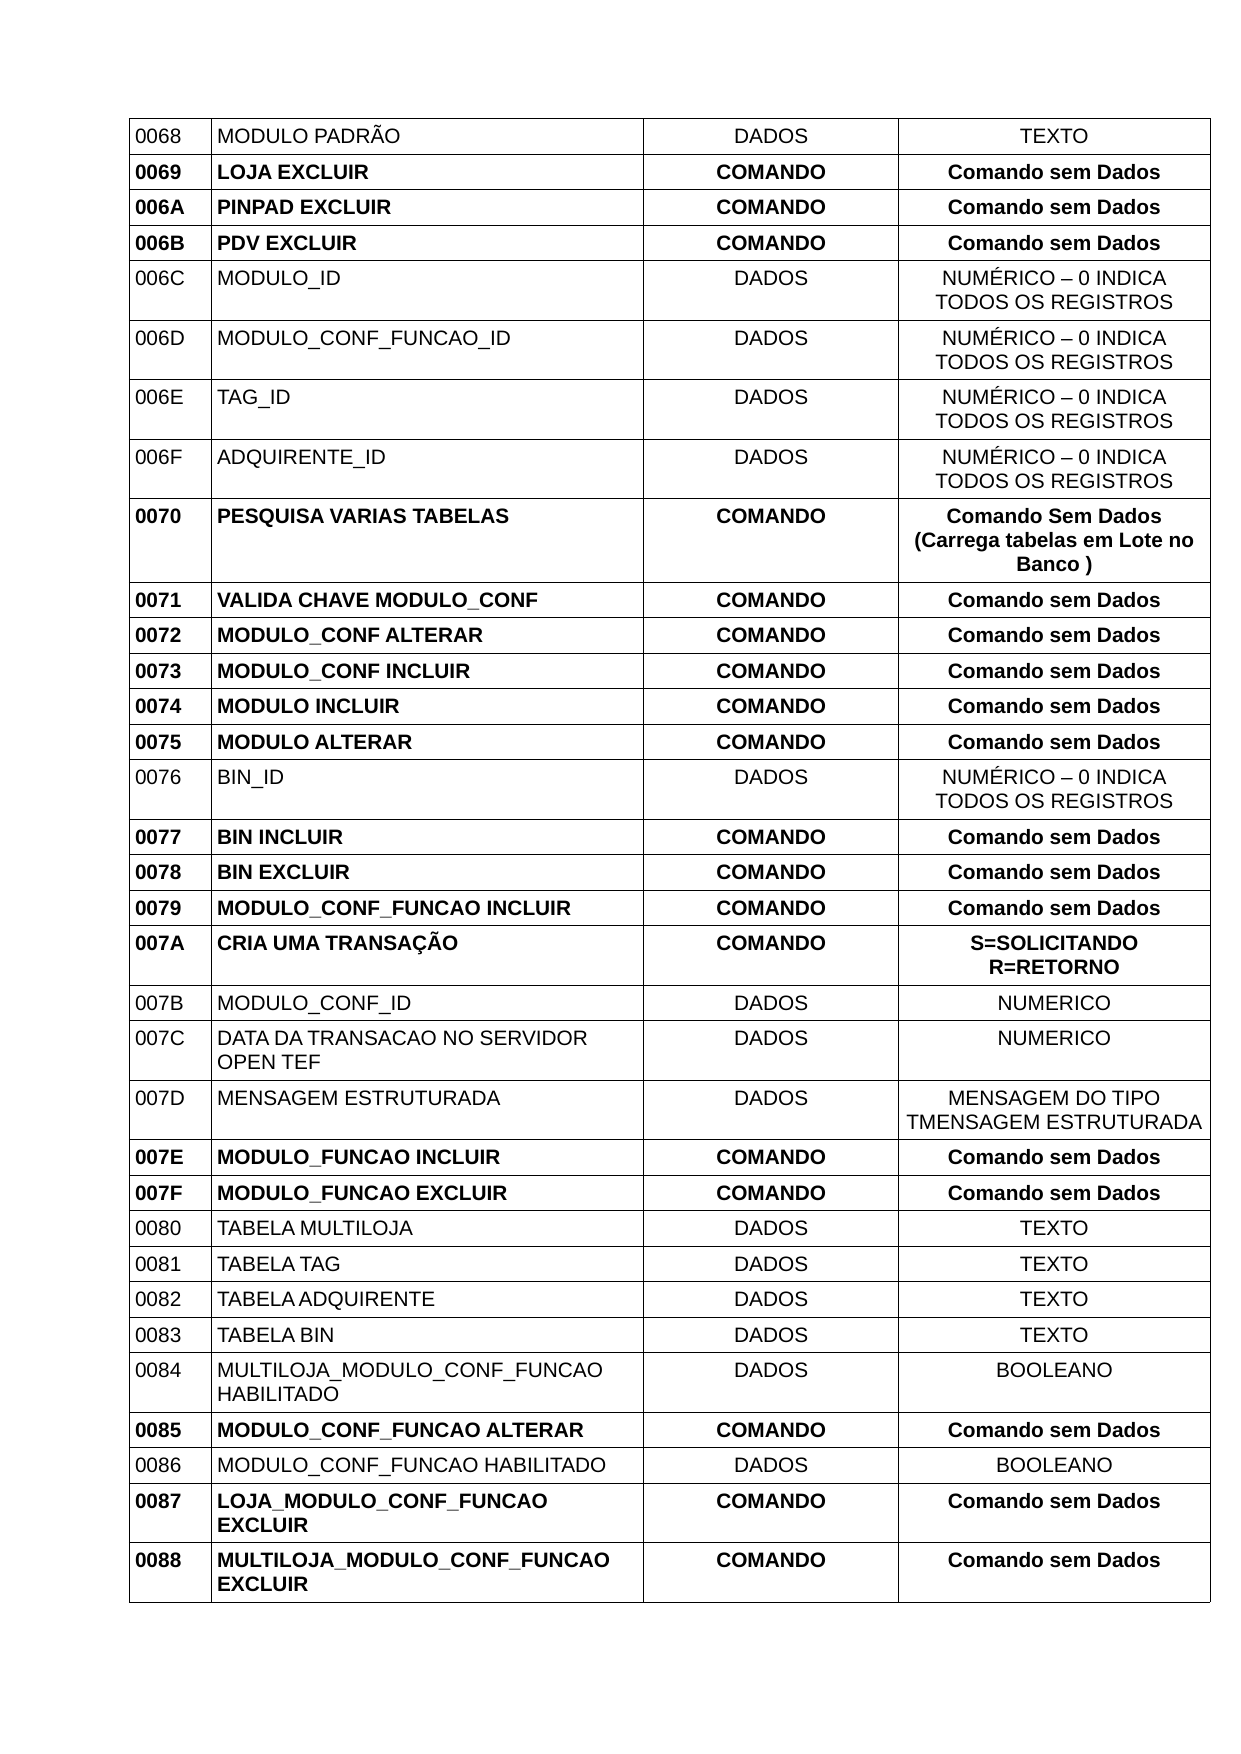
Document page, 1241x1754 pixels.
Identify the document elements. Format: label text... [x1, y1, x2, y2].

table_cell TABELA ADQUIRENTE [212, 1282, 643, 1317]
table_cell 0082 [130, 1282, 211, 1317]
table_cell MODULO_CONF_FUNCAO INCLUIR [212, 891, 643, 925]
table_cell 007F [130, 1176, 211, 1210]
table_cell 0077 [130, 820, 211, 854]
table_cell 007E [130, 1140, 211, 1175]
table_cell Comando sem Dados [899, 1176, 1210, 1210]
table_cell Comando sem Dados [899, 1484, 1210, 1542]
table_cell 007D [130, 1081, 211, 1139]
table_cell DADOS [644, 321, 898, 379]
table_cell Comando sem Dados [899, 1140, 1210, 1175]
table_cell MODULO_ID [212, 261, 643, 320]
table_cell COMANDO [644, 1484, 898, 1542]
table_cell TABELA MULTILOJA [212, 1211, 643, 1246]
table_cell Comando sem Dados [899, 190, 1210, 225]
table_cell DADOS [644, 440, 898, 498]
table_cell COMANDO [644, 1543, 898, 1602]
table_cell 006C [130, 261, 211, 320]
table_cell 0088 [130, 1543, 211, 1602]
table_cell 0075 [130, 725, 211, 759]
table_cell 007B [130, 986, 211, 1020]
table_cell LOJA_MODULO_CONF_FUNCAO EXCLUIR [212, 1484, 643, 1542]
table_cell NUMÉRICO – 0 INDICA TODOS OS REGISTROS [899, 380, 1210, 439]
table_cell COMANDO [644, 1140, 898, 1175]
table_cell 006A [130, 190, 211, 225]
table_cell Comando sem Dados [899, 689, 1210, 724]
table_cell PESQUISA VARIAS TABELAS [212, 499, 643, 582]
table_cell 0084 [130, 1353, 211, 1412]
table_cell COMANDO [644, 689, 898, 724]
table_cell 0083 [130, 1318, 211, 1352]
table_cell 0072 [130, 618, 211, 653]
table_cell Comando sem Dados [899, 155, 1210, 189]
table_cell TAG_ID [212, 380, 643, 439]
table_cell DADOS [644, 1448, 898, 1483]
table_cell 007A [130, 926, 211, 985]
table_cell 0087 [130, 1484, 211, 1542]
table_cell Comando sem Dados [899, 618, 1210, 653]
table_cell COMANDO [644, 891, 898, 925]
table_cell COMANDO [644, 1413, 898, 1447]
table_cell BIN_ID [212, 760, 643, 819]
table_cell MODULO_FUNCAO EXCLUIR [212, 1176, 643, 1210]
table_cell Comando sem Dados [899, 891, 1210, 925]
table_cell MULTILOJA_MODULO_CONF_FUNCAO EXCLUIR [212, 1543, 643, 1602]
table_cell Comando sem Dados [899, 820, 1210, 854]
table_cell COMANDO [644, 499, 898, 582]
table_cell 0071 [130, 583, 211, 617]
table_cell DADOS [644, 1318, 898, 1352]
table_cell DADOS [644, 380, 898, 439]
table_cell NUMÉRICO – 0 INDICA TODOS OS REGISTROS [899, 261, 1210, 320]
table_cell DADOS [644, 1282, 898, 1317]
table_cell 0068 [130, 119, 211, 154]
table_cell Comando sem Dados [899, 583, 1210, 617]
table_cell ADQUIRENTE_ID [212, 440, 643, 498]
table_cell DADOS [644, 1081, 898, 1139]
table_cell TEXTO [899, 1282, 1210, 1317]
table_cell Comando sem Dados [899, 226, 1210, 260]
table_cell 006D [130, 321, 211, 379]
table_cell BOOLEANO [899, 1353, 1210, 1412]
table_cell PDV EXCLUIR [212, 226, 643, 260]
table_cell 0080 [130, 1211, 211, 1246]
table_cell 0069 [130, 155, 211, 189]
table_cell COMANDO [644, 855, 898, 890]
table_cell COMANDO [644, 926, 898, 985]
table_cell Comando Sem Dados (Carrega tabelas em Lote no Banco ) [899, 499, 1210, 582]
table_cell COMANDO [644, 618, 898, 653]
table_cell MODULO_CONF_FUNCAO_ID [212, 321, 643, 379]
table_cell DADOS [644, 261, 898, 320]
table_cell TEXTO [899, 1318, 1210, 1352]
table_cell DADOS [644, 1211, 898, 1246]
table_cell MODULO PADRÃO [212, 119, 643, 154]
table_cell PINPAD EXCLUIR [212, 190, 643, 225]
table_cell 0074 [130, 689, 211, 724]
table_cell DADOS [644, 1247, 898, 1281]
table_cell 0081 [130, 1247, 211, 1281]
table_cell MULTILOJA_MODULO_CONF_FUNCAO HABILITADO [212, 1353, 643, 1412]
table_cell BOOLEANO [899, 1448, 1210, 1483]
table_cell Comando sem Dados [899, 855, 1210, 890]
table_cell BIN EXCLUIR [212, 855, 643, 890]
table_cell 0078 [130, 855, 211, 890]
table_cell S=SOLICITANDO R=RETORNO [899, 926, 1210, 985]
table_cell COMANDO [644, 190, 898, 225]
table_cell TABELA BIN [212, 1318, 643, 1352]
table_cell MODULO_CONF_FUNCAO HABILITADO [212, 1448, 643, 1483]
table_cell DATA DA TRANSACAO NO SERVIDOR OPEN TEF [212, 1021, 643, 1080]
table_cell TEXTO [899, 1247, 1210, 1281]
table_cell MODULO_CONF INCLUIR [212, 654, 643, 688]
table_cell 0086 [130, 1448, 211, 1483]
table_cell NUMÉRICO – 0 INDICA TODOS OS REGISTROS [899, 321, 1210, 379]
table_cell COMANDO [644, 583, 898, 617]
table_cell COMANDO [644, 155, 898, 189]
table_cell NUMÉRICO – 0 INDICA TODOS OS REGISTROS [899, 440, 1210, 498]
table_cell MODULO_CONF_FUNCAO ALTERAR [212, 1413, 643, 1447]
table_cell DADOS [644, 986, 898, 1020]
table_cell BIN INCLUIR [212, 820, 643, 854]
table_cell Comando sem Dados [899, 1413, 1210, 1447]
table_cell 006B [130, 226, 211, 260]
table_cell TEXTO [899, 1211, 1210, 1246]
table_cell TEXTO [899, 119, 1210, 154]
table_cell 0073 [130, 654, 211, 688]
table_cell CRIA UMA TRANSAÇÃO [212, 926, 643, 985]
table_cell MODULO_CONF_ID [212, 986, 643, 1020]
table_cell 0079 [130, 891, 211, 925]
table_cell 0070 [130, 499, 211, 582]
table_cell DADOS [644, 760, 898, 819]
table_cell MODULO_CONF ALTERAR [212, 618, 643, 653]
table_cell COMANDO [644, 226, 898, 260]
table_cell MODULO INCLUIR [212, 689, 643, 724]
table_cell MENSAGEM DO TIPO TMENSAGEM ESTRUTURADA [899, 1081, 1210, 1139]
table_cell Comando sem Dados [899, 725, 1210, 759]
table_cell 006E [130, 380, 211, 439]
table_cell NUMERICO [899, 1021, 1210, 1080]
table_cell VALIDA CHAVE MODULO_CONF [212, 583, 643, 617]
table_cell Comando sem Dados [899, 1543, 1210, 1602]
table_cell MODULO ALTERAR [212, 725, 643, 759]
table_cell COMANDO [644, 1176, 898, 1210]
table_cell DADOS [644, 1353, 898, 1412]
table_cell LOJA EXCLUIR [212, 155, 643, 189]
table_cell COMANDO [644, 654, 898, 688]
table_cell 006F [130, 440, 211, 498]
table_cell COMANDO [644, 820, 898, 854]
table_cell Comando sem Dados [899, 654, 1210, 688]
table_cell DADOS [644, 119, 898, 154]
table_cell NUMÉRICO – 0 INDICA TODOS OS REGISTROS [899, 760, 1210, 819]
table_cell MENSAGEM ESTRUTURADA [212, 1081, 643, 1139]
table_cell MODULO_FUNCAO INCLUIR [212, 1140, 643, 1175]
table_cell 0076 [130, 760, 211, 819]
table_cell TABELA TAG [212, 1247, 643, 1281]
table_cell COMANDO [644, 725, 898, 759]
table_cell NUMERICO [899, 986, 1210, 1020]
table_cell DADOS [644, 1021, 898, 1080]
table_cell 007C [130, 1021, 211, 1080]
table_cell 0085 [130, 1413, 211, 1447]
